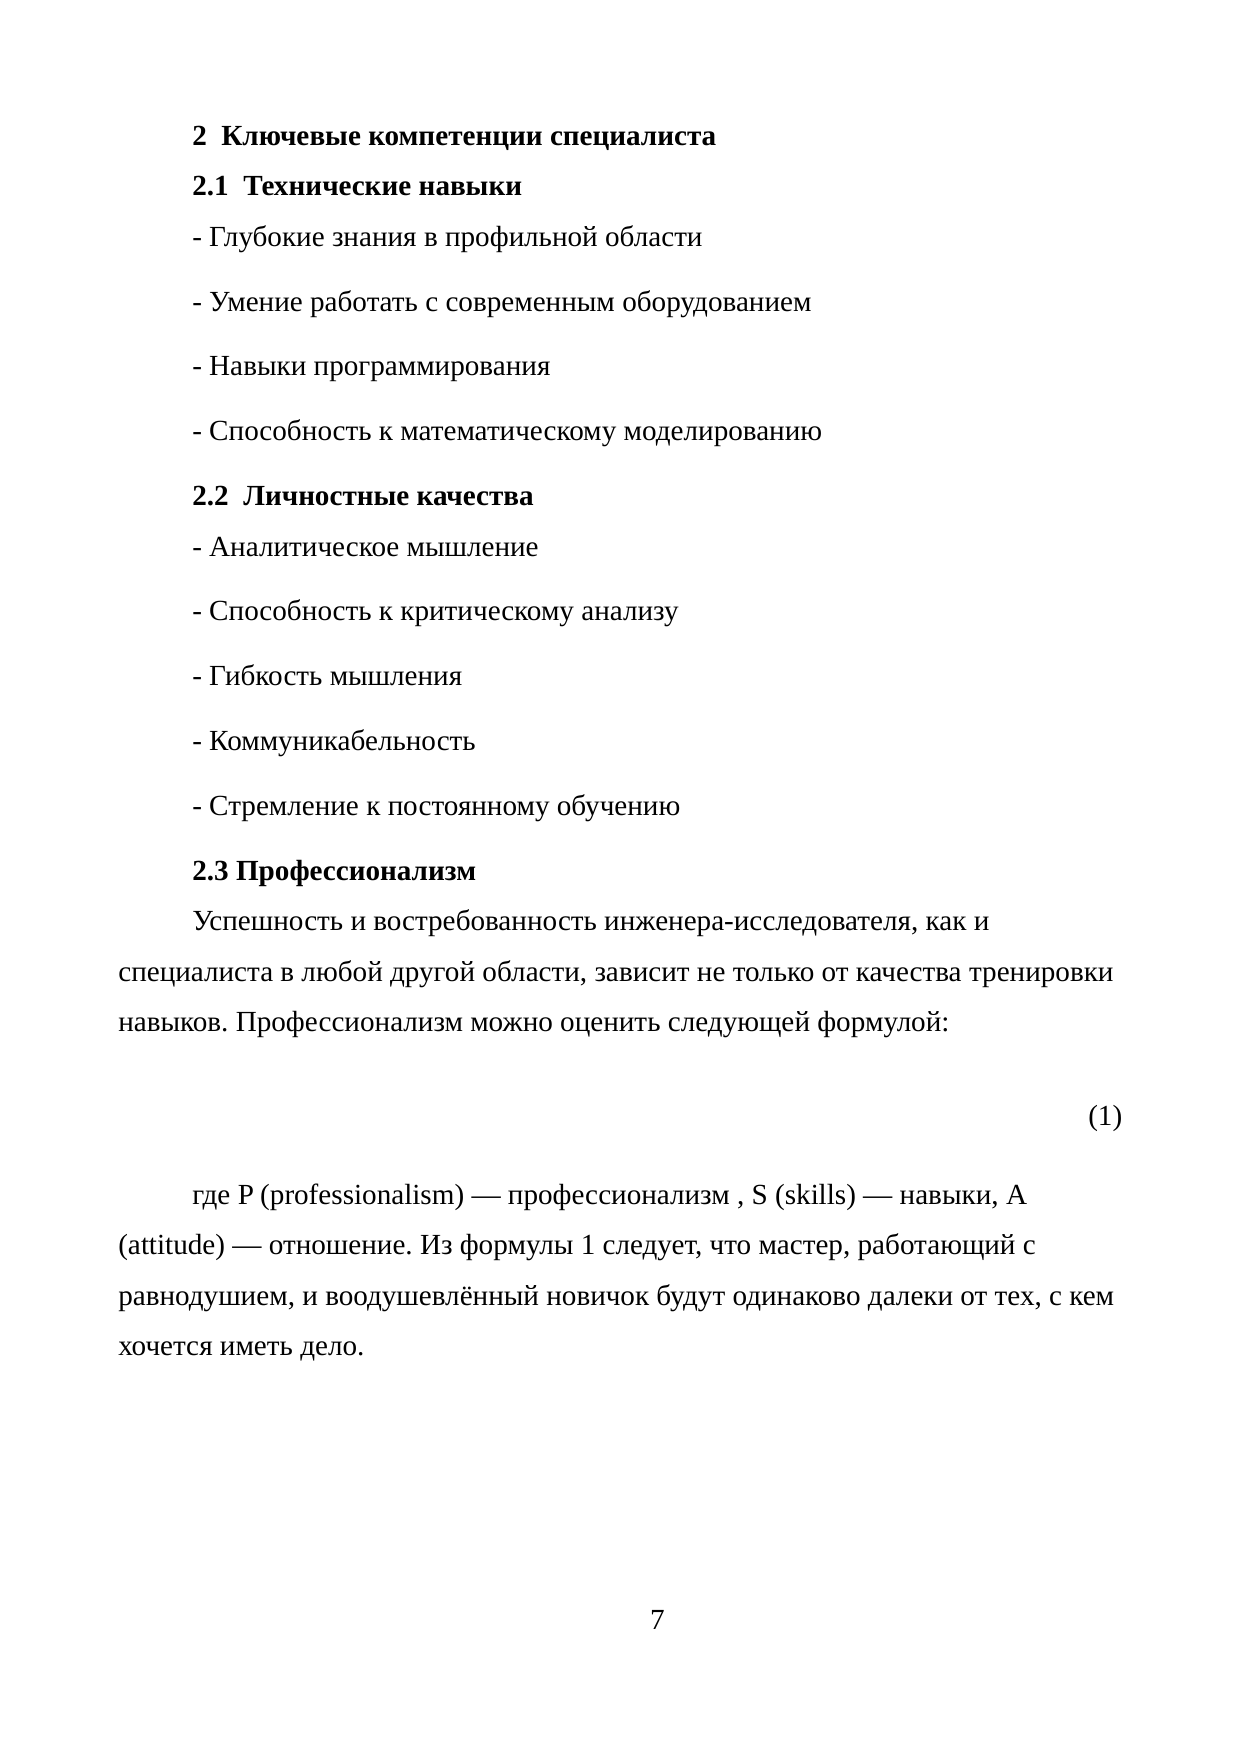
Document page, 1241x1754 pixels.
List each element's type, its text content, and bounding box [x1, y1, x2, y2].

list - Способность к критическому анализу [118, 593, 1122, 627]
subtitle Ключевые компетенции специалиста [118, 118, 1122, 152]
subtitle Технические навыки [118, 168, 1122, 202]
list - Навыки программирования [118, 348, 1122, 382]
list - Способность к математическому моделированию [118, 413, 1122, 447]
list - Коммуникабельность [118, 723, 1122, 757]
list - Умение работать с современным оборудованием [118, 284, 1122, 317]
list - Глубокие знания в профильной области [118, 219, 1122, 252]
list - Аналитическое мышление [118, 529, 1122, 562]
list - Стремление к постоянному обучению [118, 788, 1122, 822]
subtitle Личностные качества [118, 478, 1122, 512]
list - Гибкость мышления [118, 658, 1122, 692]
text где P (professionalism) — профессионализм , S (skills) — навыки, A (attitude) — отношение. Из формулы 1 следует, что мастер, работающий с равнодушием, и воодушевлённый новичок будут одинаково далеки от тех, с кем хочется иметь дело. [118, 1177, 1122, 1362]
text Успешность и востребованность инженера-исследователя, как и специалиста в любой другой области, зависит не только от качества тренировки навыков. Профессионализм можно оценить следующей формулой: [118, 903, 1122, 1038]
text (1) [118, 1098, 1122, 1131]
subtitle Профессионализм [118, 853, 1122, 887]
